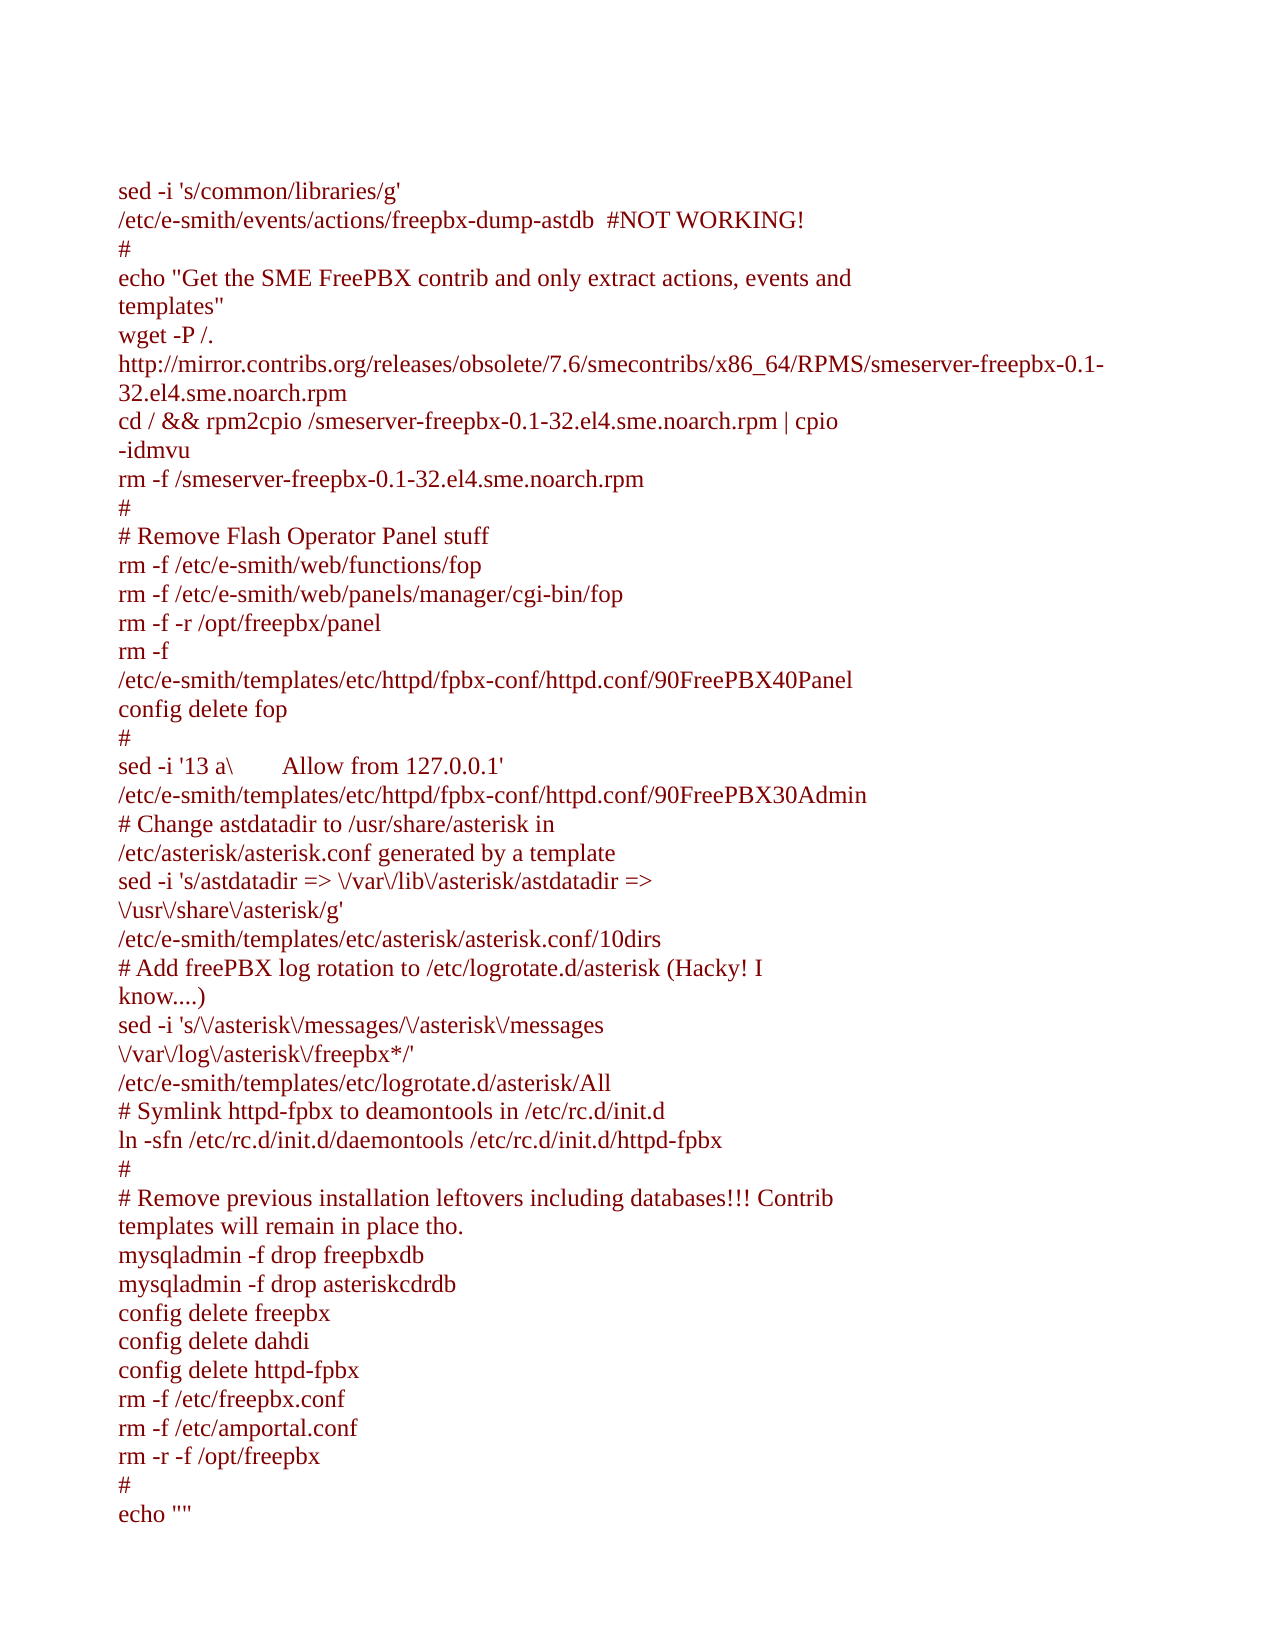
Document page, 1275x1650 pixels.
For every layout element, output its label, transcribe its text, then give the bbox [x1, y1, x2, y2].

text # Add freePBX log rotation to /etc/logrotate.d/asterisk (Hacky! I [118, 953, 1157, 981]
text # [118, 493, 1157, 521]
text rm -f -r /opt/freepbx/panel [118, 608, 1157, 636]
text templates will remain in place tho. [118, 1211, 1157, 1240]
text http://mirror.contribs.org/releases/obsolete/7.6/smecontribs/x86_64/RPMS/smeserver-freepbx-0.1-32.el4.sme.noarch.rpm [118, 349, 1157, 406]
text -idmvu [118, 435, 1157, 464]
text echo "" [118, 1499, 1157, 1528]
text rm -f /etc/e-smith/web/panels/manager/cgi-bin/fop [118, 579, 1157, 608]
text \/usr\/share\/asterisk/g' [118, 895, 1157, 924]
text sed -i 's/\/asterisk\/messages/\/asterisk\/messages [118, 1010, 1157, 1039]
text sed -i '13 a\ Allow from 127.0.0.1' [118, 751, 1157, 780]
text /etc/e-smith/templates/etc/httpd/fpbx-conf/httpd.conf/90FreePBX30Admin [118, 780, 1157, 809]
text echo "Get the SME FreePBX contrib and only extract actions, events and [118, 263, 1157, 291]
text config delete fop [118, 694, 1157, 723]
text config delete freepbx [118, 1298, 1157, 1326]
text # Change astdatadir to /usr/share/asterisk in [118, 809, 1157, 838]
text /etc/e-smith/templates/etc/logrotate.d/asterisk/All [118, 1068, 1157, 1096]
text # [118, 723, 1157, 751]
text know....) [118, 981, 1157, 1010]
text config delete httpd-fpbx [118, 1355, 1157, 1384]
text config delete dahdi [118, 1326, 1157, 1355]
text mysqladmin -f drop freepbxdb [118, 1240, 1157, 1269]
text # [118, 1470, 1157, 1499]
text # [118, 1154, 1157, 1183]
text /etc/e-smith/events/actions/freepbx-dump-astdb #NOT WORKING! [118, 205, 1157, 234]
text /etc/asterisk/asterisk.conf generated by a template [118, 838, 1157, 866]
text wget -P /. [118, 320, 1157, 349]
text ln -sfn /etc/rc.d/init.d/daemontools /etc/rc.d/init.d/httpd-fpbx [118, 1125, 1157, 1154]
text cd / && rpm2cpio /smeserver-freepbx-0.1-32.el4.sme.noarch.rpm | cpio [118, 406, 1157, 435]
text # Remove Flash Operator Panel stuff [118, 521, 1157, 550]
text rm -f [118, 636, 1157, 665]
text /etc/e-smith/templates/etc/asterisk/asterisk.conf/10dirs [118, 924, 1157, 953]
text templates" [118, 291, 1157, 320]
text # Symlink httpd-fpbx to deamontools in /etc/rc.d/init.d [118, 1096, 1157, 1125]
text # [118, 234, 1157, 263]
text \/var\/log\/asterisk\/freepbx*/' [118, 1039, 1157, 1068]
text sed -i 's/common/libraries/g' [118, 176, 1157, 205]
text rm -f /smeserver-freepbx-0.1-32.el4.sme.noarch.rpm [118, 464, 1157, 493]
text rm -f /etc/e-smith/web/functions/fop [118, 550, 1157, 579]
text sed -i 's/astdatadir => \/var\/lib\/asterisk/astdatadir => [118, 866, 1157, 895]
text /etc/e-smith/templates/etc/httpd/fpbx-conf/httpd.conf/90FreePBX40Panel [118, 665, 1157, 694]
text # Remove previous installation leftovers including databases!!! Contrib [118, 1183, 1157, 1211]
text rm -f /etc/amportal.conf [118, 1413, 1157, 1441]
text rm -r -f /opt/freepbx [118, 1441, 1157, 1470]
text rm -f /etc/freepbx.conf [118, 1384, 1157, 1413]
text mysqladmin -f drop asteriskcdrdb [118, 1269, 1157, 1298]
